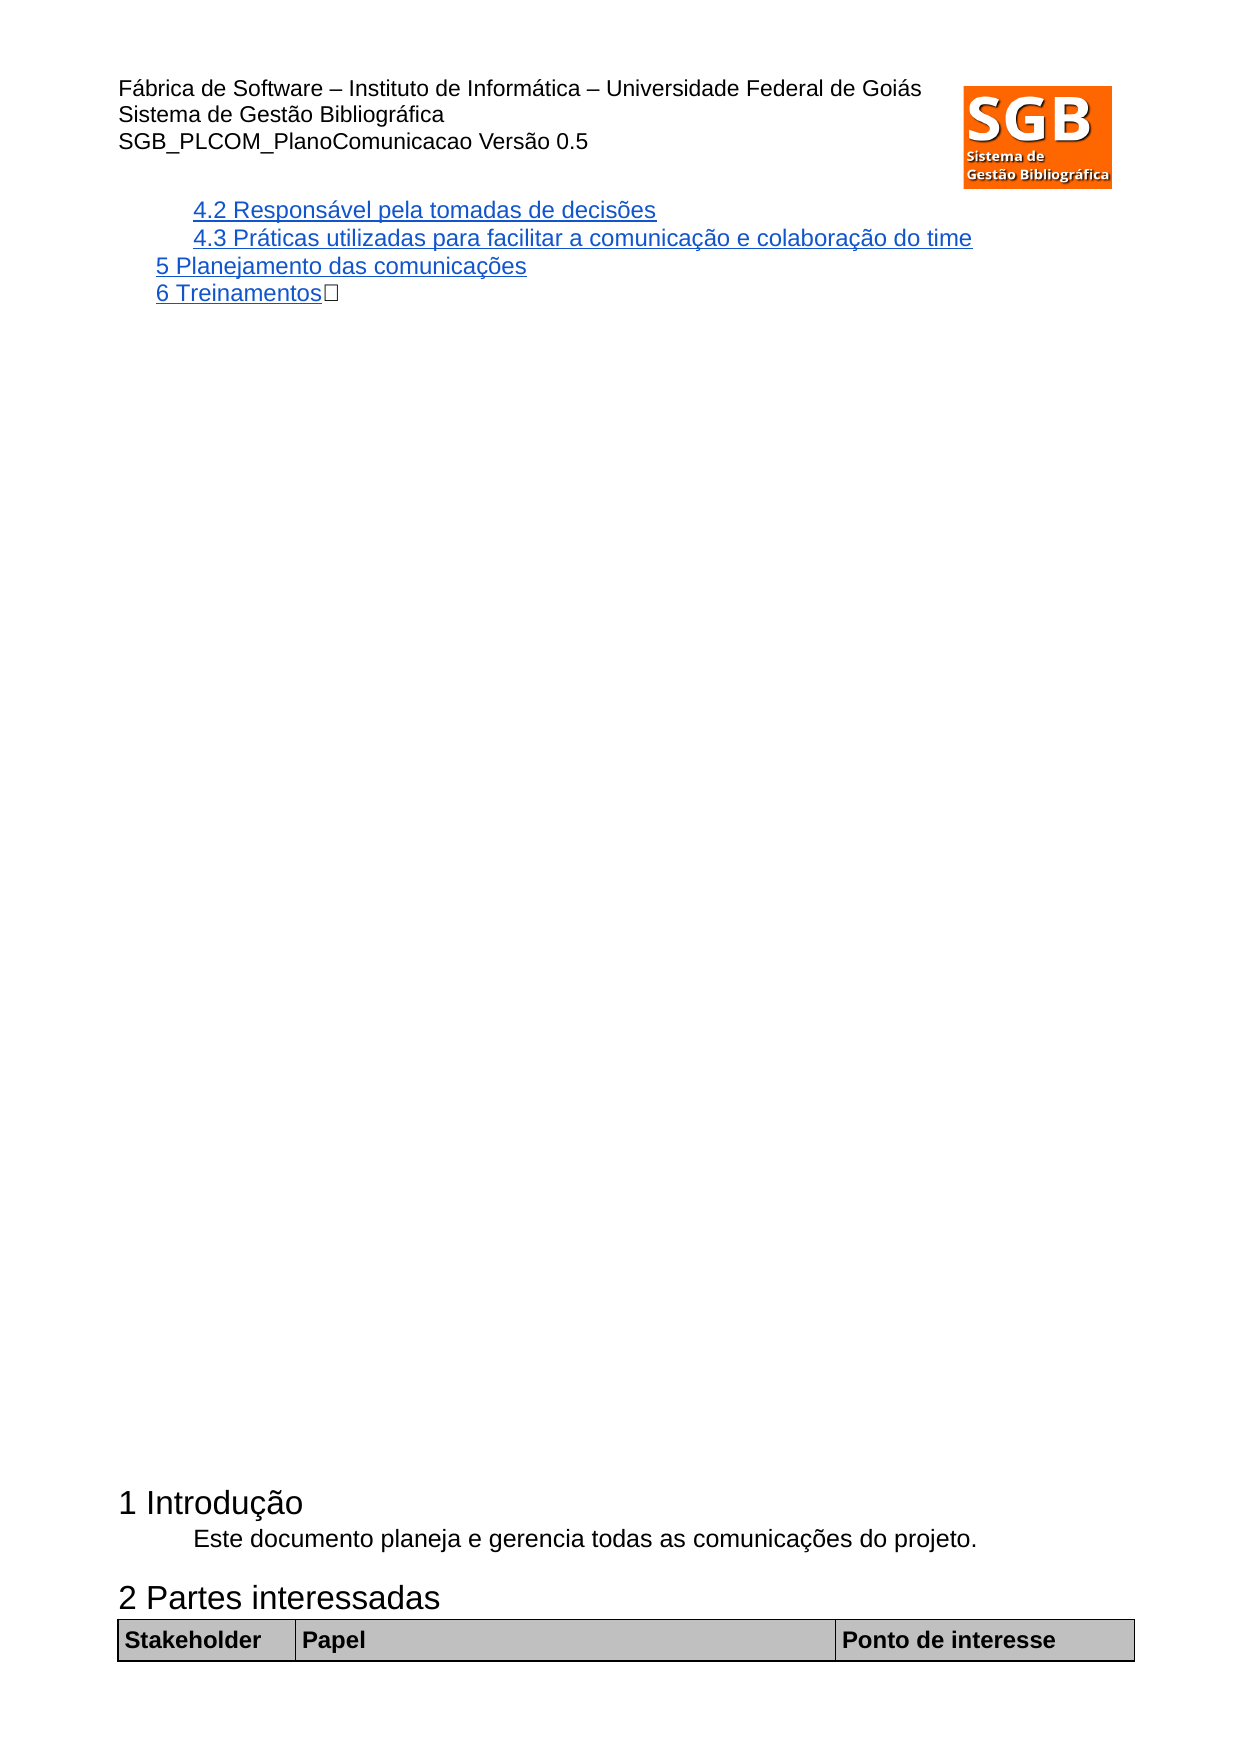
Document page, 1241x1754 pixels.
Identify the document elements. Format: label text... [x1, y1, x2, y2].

table_header Stakeholder [119, 1620, 295, 1660]
text 6 Treinamentos [156, 279, 1122, 307]
text 4.2 Responsável pela tomadas de decisões [193, 196, 1122, 224]
table_header Papel [296, 1620, 835, 1660]
text 5 Planejamento das comunicações [156, 252, 1122, 279]
subtitle 1 Introdução [118, 1483, 1122, 1522]
text 4.3 Práticas utilizadas para facilitar a comunicação e colaboração do time [193, 224, 1122, 252]
subtitle 2 Partes interessadas [118, 1578, 1122, 1616]
table_header Ponto de interesse [836, 1620, 1134, 1660]
text Este documento planeja e gerencia todas as comunicações do projeto. [118, 1524, 1122, 1553]
